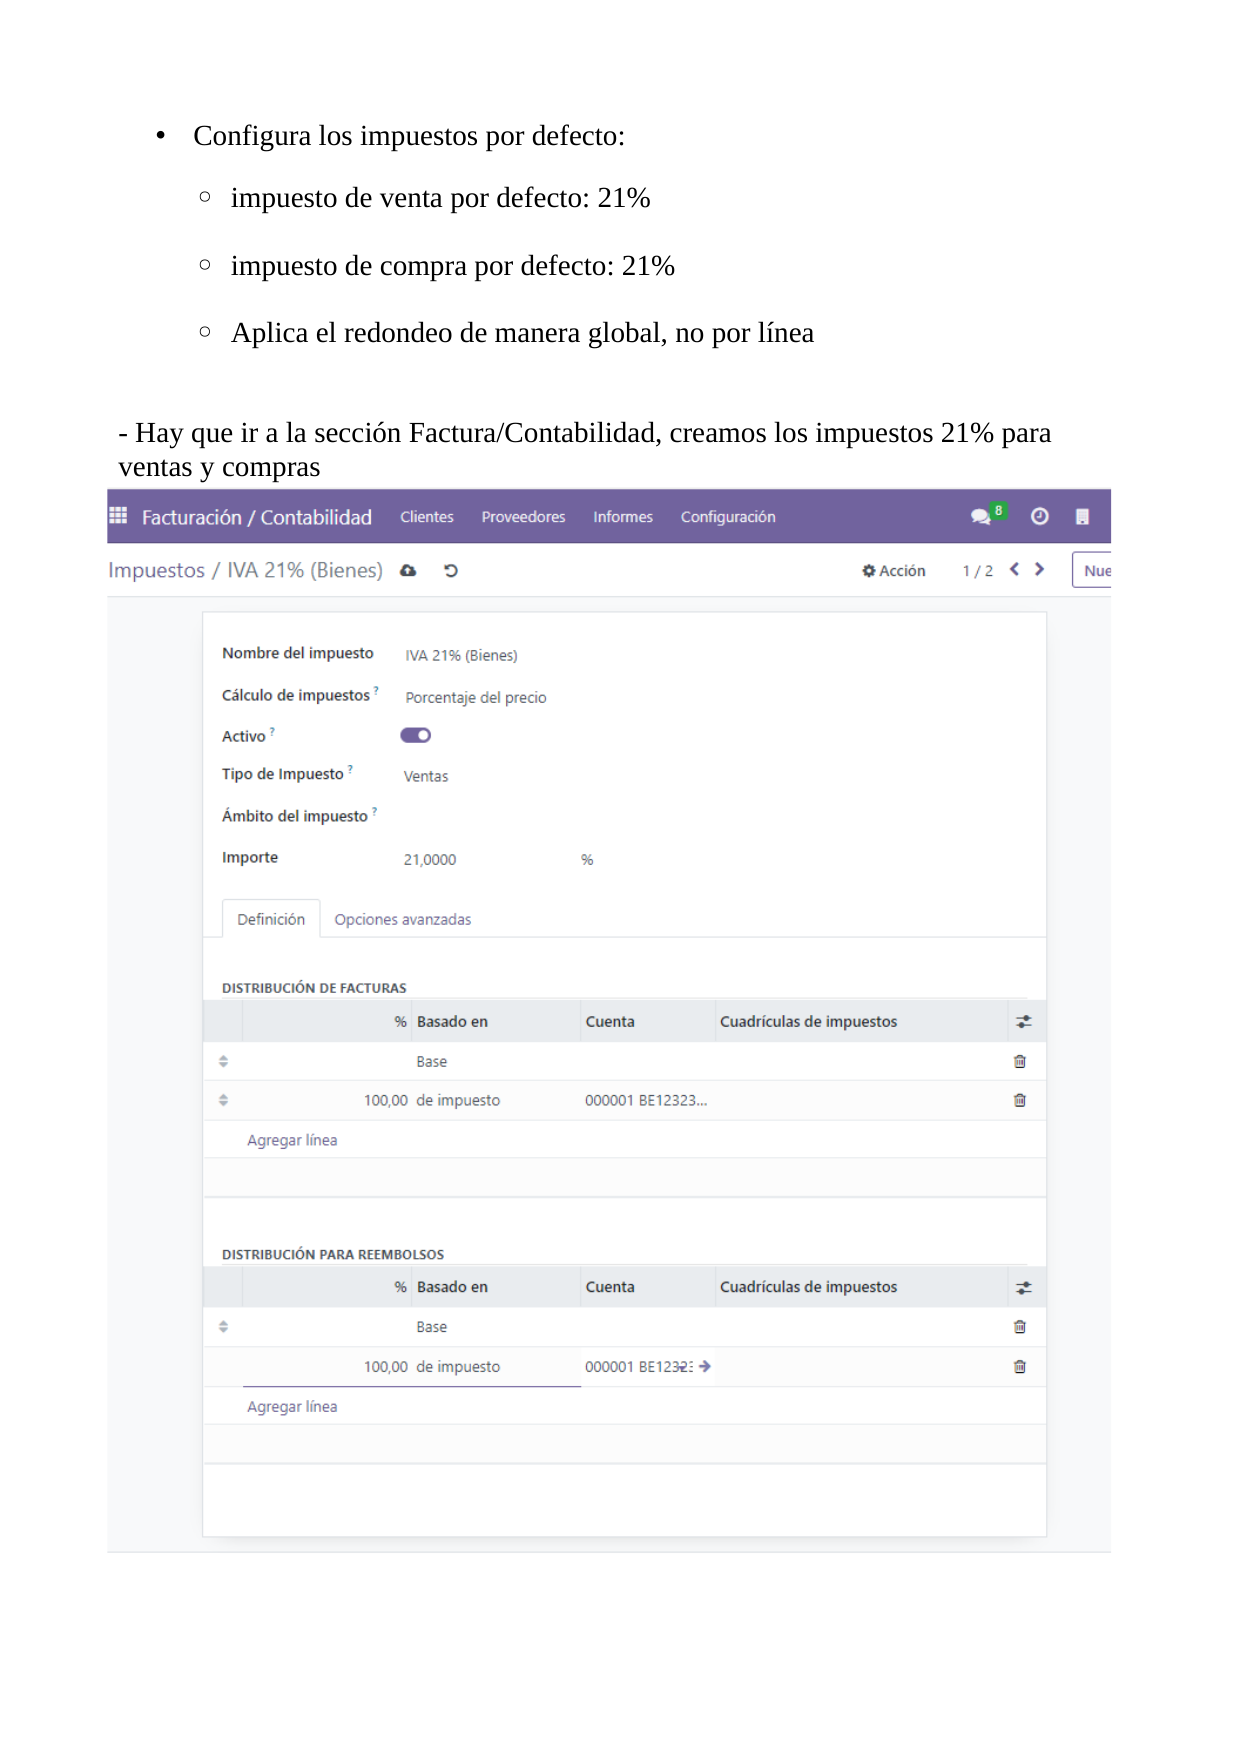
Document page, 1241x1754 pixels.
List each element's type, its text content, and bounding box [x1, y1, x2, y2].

list impuesto de venta por defecto: 21% [193, 181, 1122, 214]
list Configura los impuestos por defecto: [156, 118, 1122, 152]
list impuesto de compra por defecto: 21% [193, 248, 1122, 281]
picture [107, 487, 1112, 1554]
list Aplica el redondeo de manera global, no por línea [193, 315, 1122, 348]
text - Hay que ir a la sección Factura/Contabilidad, creamos los impuestos 21% para ventas y compras [118, 416, 1122, 483]
